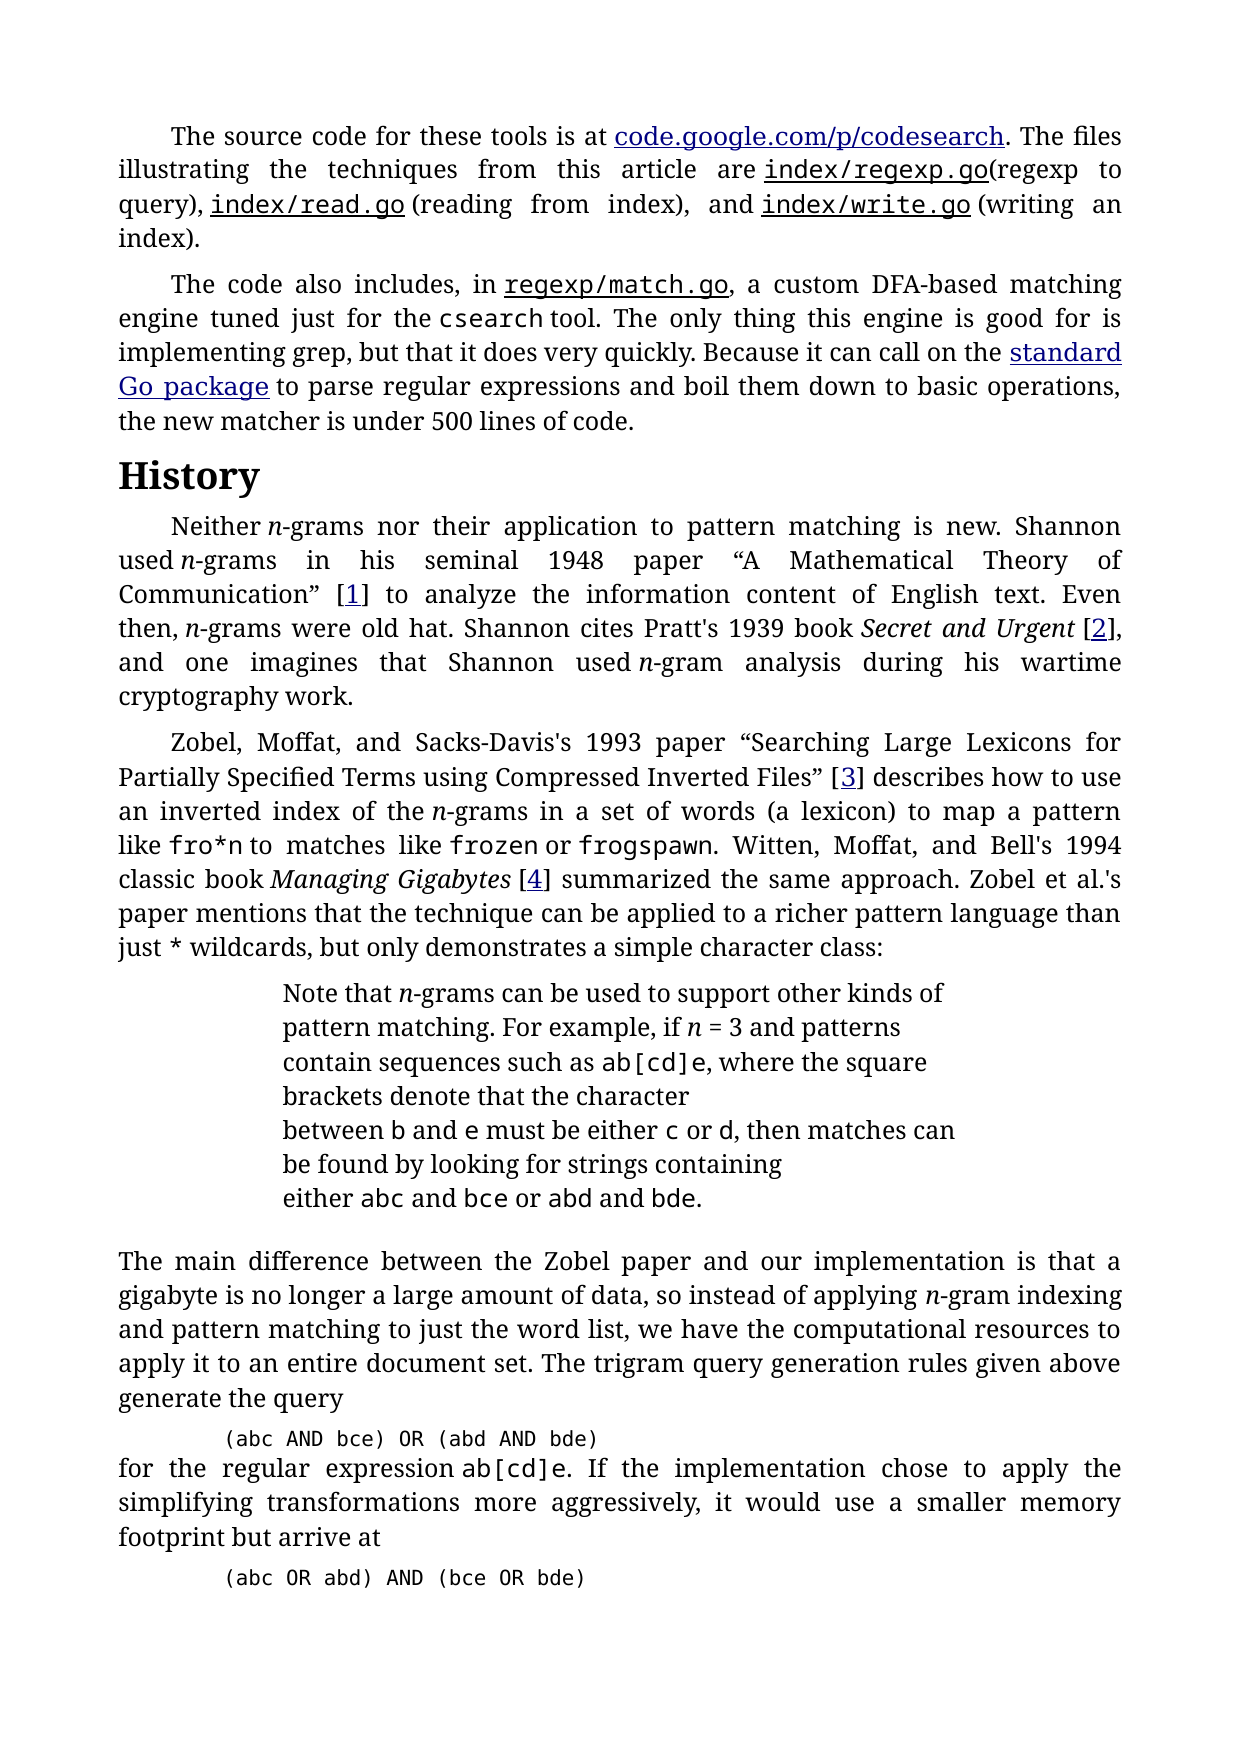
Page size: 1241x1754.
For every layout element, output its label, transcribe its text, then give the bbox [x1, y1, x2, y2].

text (abc OR abd) AND (bce OR bde) [223, 1566, 1017, 1590]
text for the regular expression ab[cd]e. If the implementation chose to apply the simplifying transformations more aggressively, it would use a smaller memory footprint but arrive at [118, 1451, 1122, 1553]
text The source code for these tools is at code.google.com/p/codesearch. The files illustrating the techniques from this article are index/regexp.go(regexp to query), index/read.go (reading from index), and index/write.go (writing an index). [118, 118, 1122, 254]
text Zobel, Moffat, and Sacks-Davis's 1993 paper “Searching Large Lexicons for Partially Specified Terms using Compressed Inverted Files” [3] describes how to use an inverted index of the n-grams in a set of words (a lexicon) to map a pattern like fro*n to matches like frozen or frogspawn. Witten, Moffat, and Bell's 1994 classic book Managing Gigabytes [4] summarized the same approach. Zobel et al.'s paper mentions that the technique can be applied to a richer pattern language than just * wildcards, but only demonstrates a simple character class: [118, 725, 1122, 963]
text Note that n-grams can be used to support other kinds of pattern matching. For example, if n = 3 and patterns contain sequences such as ab[cd]e, where the square brackets denote that the character between b and e must be either c or d, then matches can be found by looking for strings containing either abc and bce or abd and bde. [282, 976, 958, 1214]
text The code also includes, in regexp/match.go, a custom DFA-based matching engine tuned just for the csearch tool. The only thing this engine is good for is implementing grep, but that it does very quickly. Because it can call on the standard Go package to parse regular expressions and boil them down to basic operations, the new matcher is under 500 lines of code. [118, 267, 1122, 437]
text (abc AND bce) OR (abd AND bde) [223, 1427, 1017, 1451]
subtitle History [118, 450, 1122, 501]
text Neither n-grams nor their application to pattern matching is new. Shannon used n-grams in his seminal 1948 paper “A Mathematical Theory of Communication” [1] to analyze the information content of English text. Even then, n-grams were old hat. Shannon cites Pratt's 1939 book Secret and Urgent [2], and one imagines that Shannon used n-gram analysis during his wartime cryptography work. [118, 508, 1122, 713]
text The main difference between the Zobel paper and our implementation is that a gigabyte is no longer a large amount of data, so instead of applying n-gram indexing and pattern matching to just the word list, we have the computational resources to apply it to an entire document set. The trigram query generation rules given above generate the query [118, 1244, 1122, 1414]
